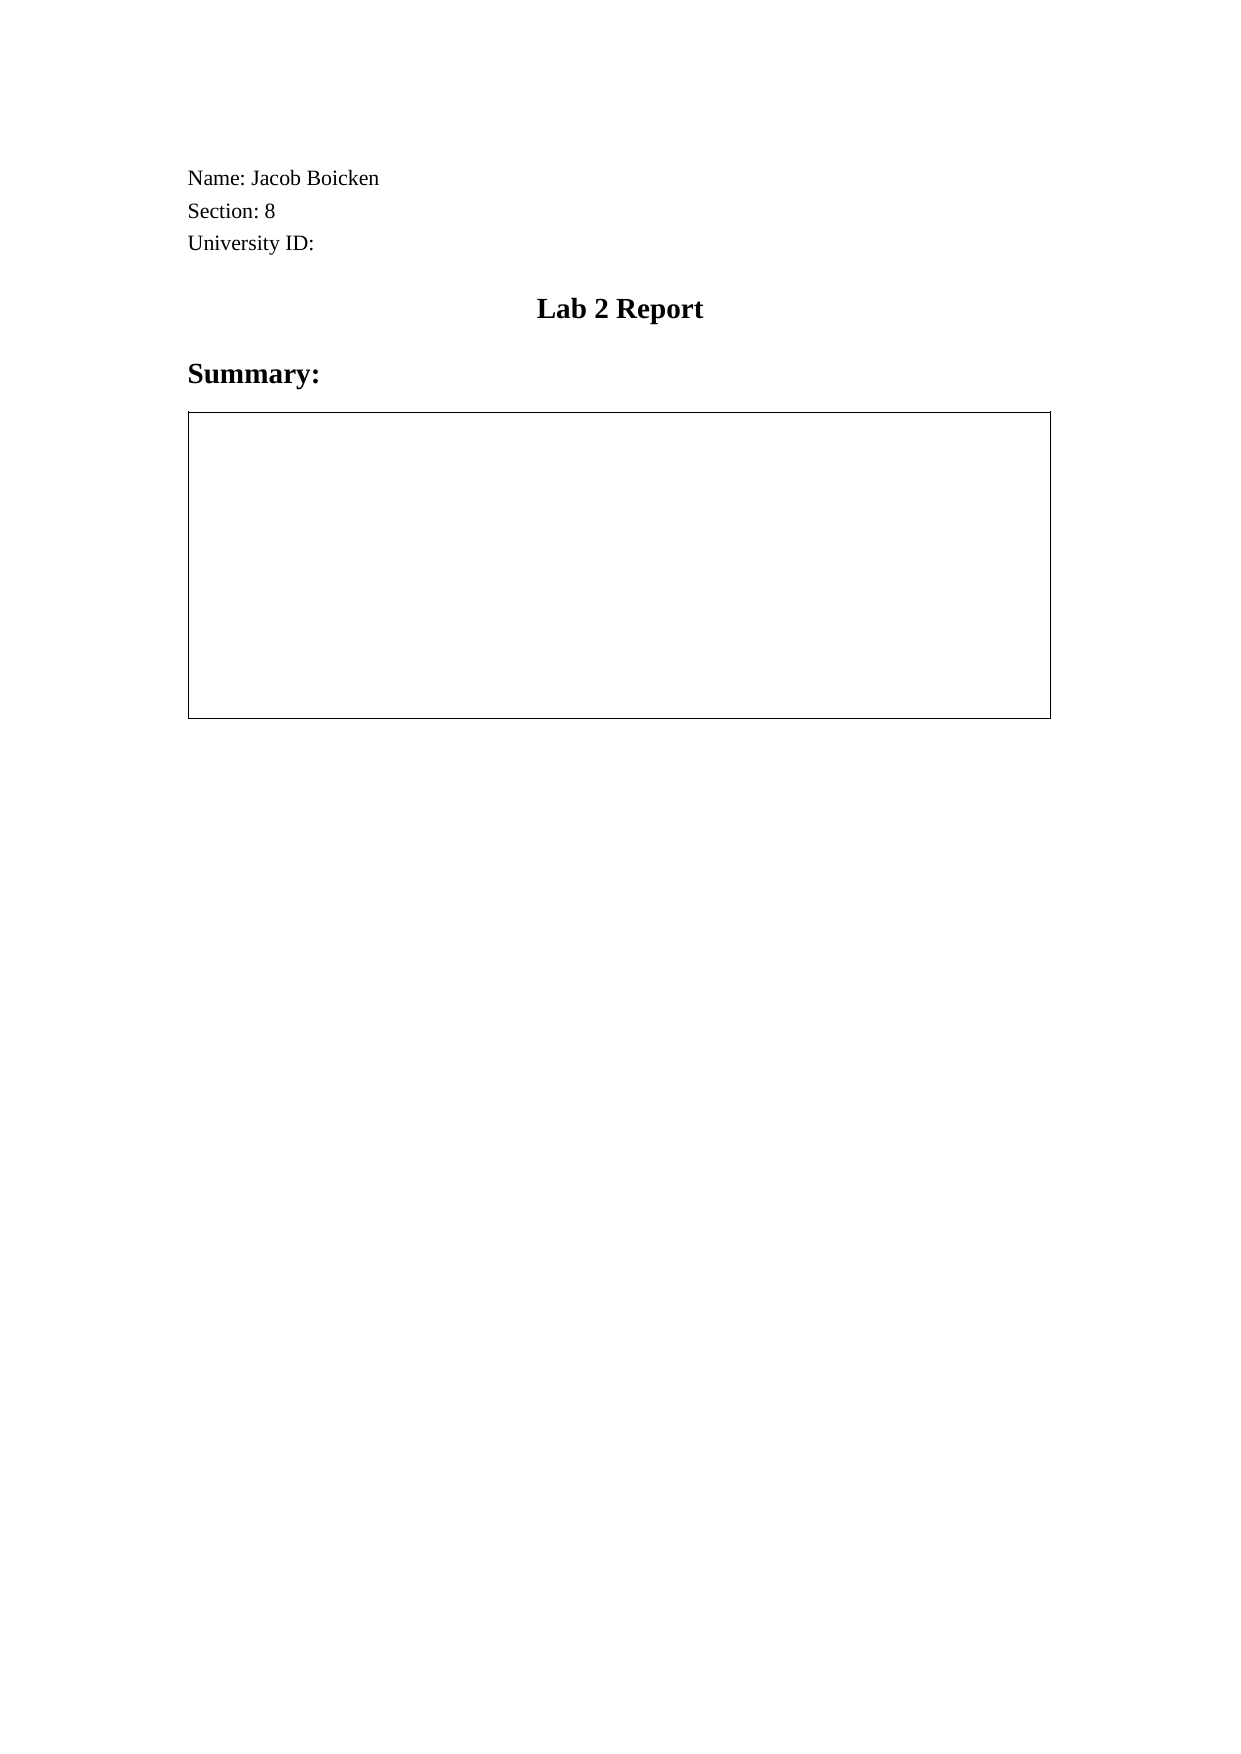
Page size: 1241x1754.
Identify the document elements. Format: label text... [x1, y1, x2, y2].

text Name: Jacob Boicken [187, 162, 1053, 194]
text University ID: [187, 227, 1053, 259]
text Summary: [187, 357, 1053, 389]
text Lab 2 Report [187, 292, 1053, 324]
text Section: 8 [187, 194, 1053, 227]
